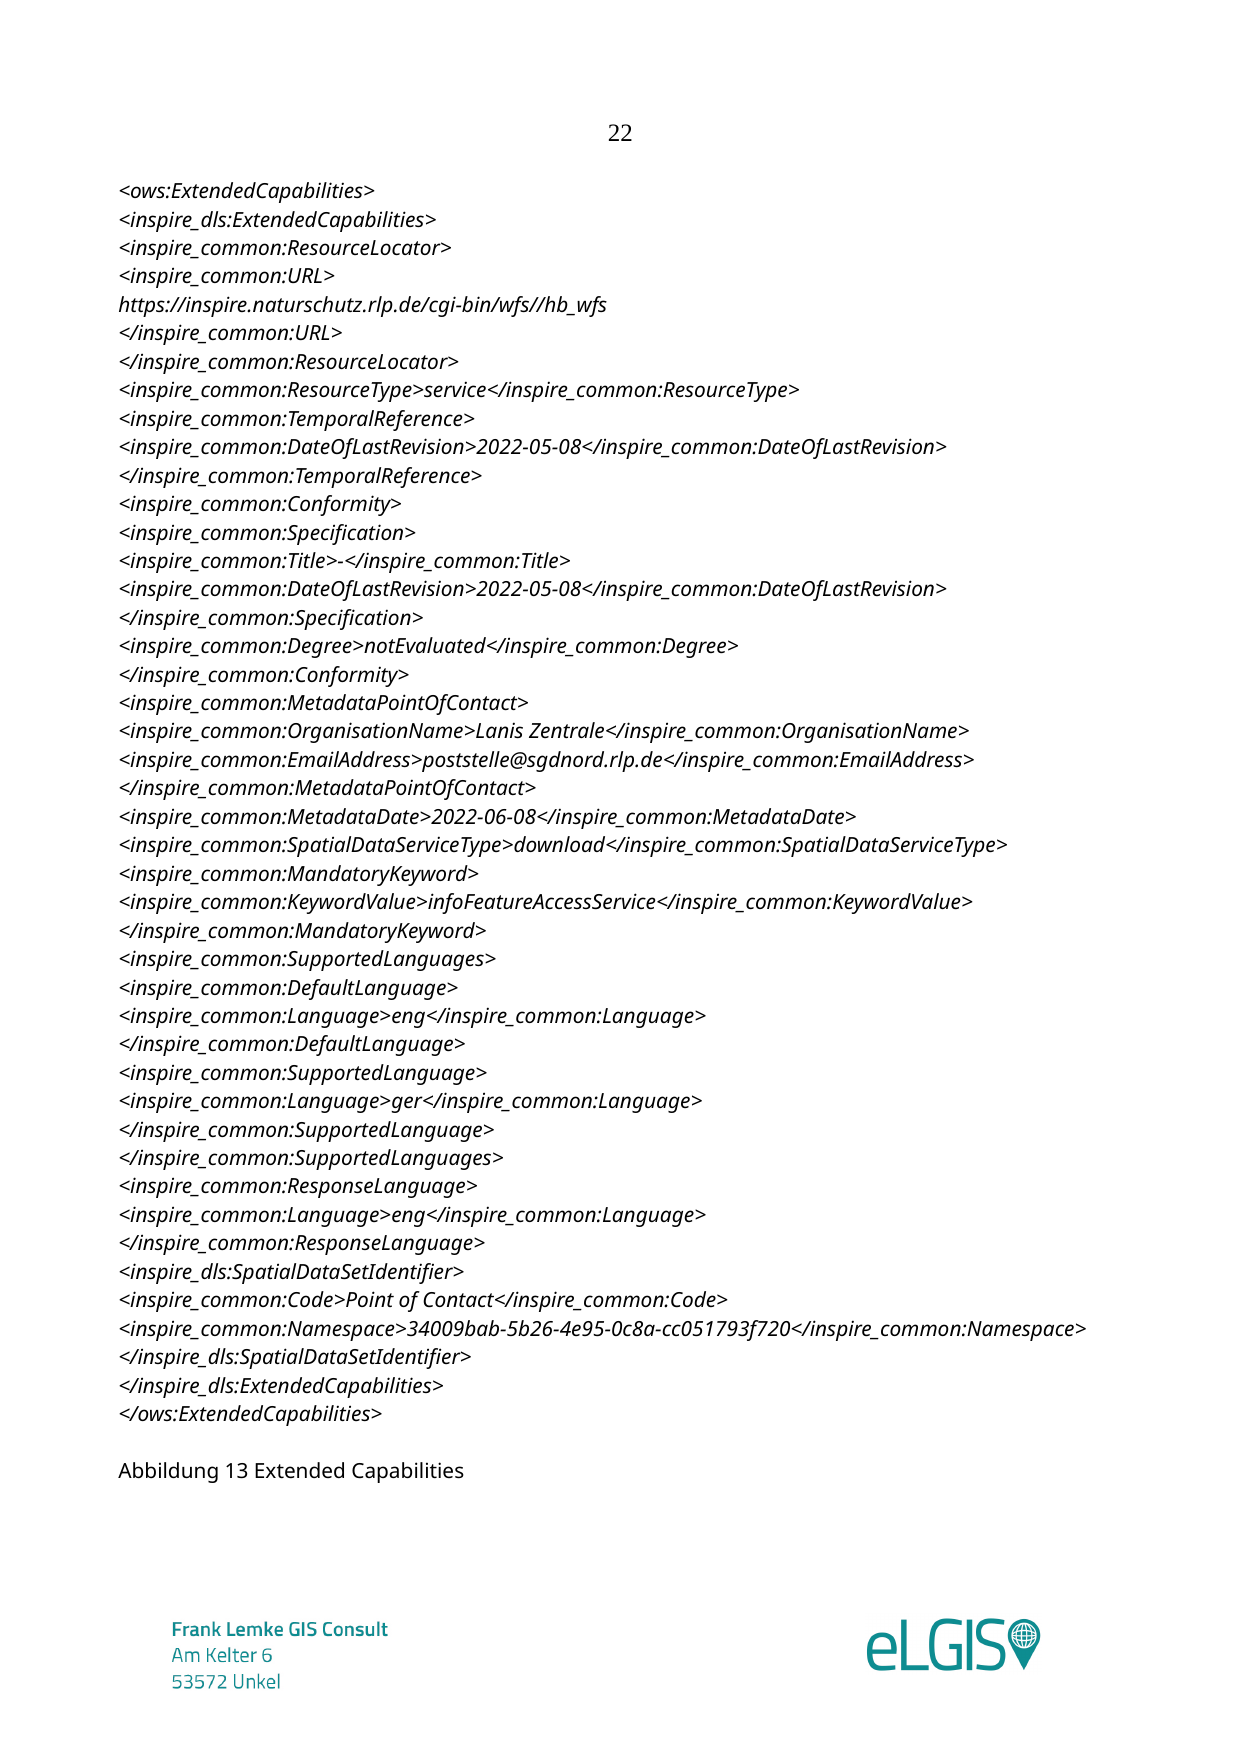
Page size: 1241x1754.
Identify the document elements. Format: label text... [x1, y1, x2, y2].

text </inspire_dls:SpatialDataSetIdentifier> [118, 1342, 1122, 1371]
text </inspire_common:MetadataPointOfContact> [118, 773, 1122, 802]
text <inspire_common:URL> [118, 262, 1122, 290]
text <inspire_common:Language>ger</inspire_common:Language> [118, 1086, 1122, 1115]
text https://inspire.naturschutz.rlp.de/cgi-bin/wfs//hb_wfs [118, 290, 1122, 318]
text </inspire_common:SupportedLanguages> [118, 1143, 1122, 1172]
text <inspire_common:Language>eng</inspire_common:Language> [118, 1001, 1122, 1029]
text <inspire_common:ResponseLanguage> [118, 1172, 1122, 1200]
picture [864, 1613, 1042, 1675]
text <inspire_common:KeywordValue>infoFeatureAccessService</inspire_common:KeywordValue> [118, 887, 1122, 916]
text <inspire_common:OrganisationName>Lanis Zentrale</inspire_common:OrganisationName> [118, 717, 1122, 745]
text <inspire_common:MetadataPointOfContact> [118, 688, 1122, 717]
text </inspire_common:ResponseLanguage> [118, 1228, 1122, 1257]
text </inspire_common:MandatoryKeyword> [118, 916, 1122, 944]
text <inspire_common:ResourceType>service</inspire_common:ResourceType> [118, 375, 1122, 404]
text </inspire_common:Specification> [118, 603, 1122, 631]
text <inspire_common:MandatoryKeyword> [118, 859, 1122, 887]
picture [161, 1608, 398, 1705]
text <inspire_common:TemporalReference> [118, 404, 1122, 432]
text <inspire_common:SupportedLanguages> [118, 944, 1122, 973]
text <inspire_common:Degree>notEvaluated</inspire_common:Degree> [118, 631, 1122, 660]
text <inspire_common:Namespace>34009bab-5b26-4e95-0c8a-cc051793f720</inspire_common:Namespace> [118, 1314, 1122, 1342]
text <inspire_common:Language>eng</inspire_common:Language> [118, 1200, 1122, 1228]
text </inspire_common:URL> [118, 318, 1122, 347]
text </inspire_common:SupportedLanguage> [118, 1115, 1122, 1143]
text </ows:ExtendedCapabilities> [118, 1399, 1122, 1428]
text <inspire_common:Title>-</inspire_common:Title> [118, 546, 1122, 574]
text <inspire_common:EmailAddress>poststelle@sgdnord.rlp.de</inspire_common:EmailAddress> [118, 745, 1122, 773]
text <inspire_common:Specification> [118, 518, 1122, 546]
text </inspire_common:TemporalReference> [118, 461, 1122, 489]
text <inspire_common:Conformity> [118, 489, 1122, 518]
text <inspire_common:DateOfLastRevision>2022-05-08</inspire_common:DateOfLastRevision> [118, 432, 1122, 461]
text <inspire_common:SupportedLanguage> [118, 1058, 1122, 1086]
text <inspire_dls:ExtendedCapabilities> [118, 205, 1122, 233]
text <inspire_common:ResourceLocator> [118, 233, 1122, 262]
text <inspire_common:SpatialDataServiceType>download</inspire_common:SpatialDataServiceType> [118, 830, 1122, 859]
text <inspire_common:DateOfLastRevision>2022-05-08</inspire_common:DateOfLastRevision> [118, 574, 1122, 603]
text <inspire_common:MetadataDate>2022-06-08</inspire_common:MetadataDate> [118, 802, 1122, 830]
text <ows:ExtendedCapabilities> [118, 176, 1122, 205]
text </inspire_common:DefaultLanguage> [118, 1029, 1122, 1058]
text Abbildung 13 Extended Capabilities [118, 1456, 1122, 1484]
text </inspire_dls:ExtendedCapabilities> [118, 1371, 1122, 1399]
text </inspire_common:ResourceLocator> [118, 347, 1122, 375]
text <inspire_dls:SpatialDataSetIdentifier> [118, 1257, 1122, 1285]
text <inspire_common:DefaultLanguage> [118, 973, 1122, 1001]
text </inspire_common:Conformity> [118, 660, 1122, 688]
text <inspire_common:Code>Point of Contact</inspire_common:Code> [118, 1285, 1122, 1314]
